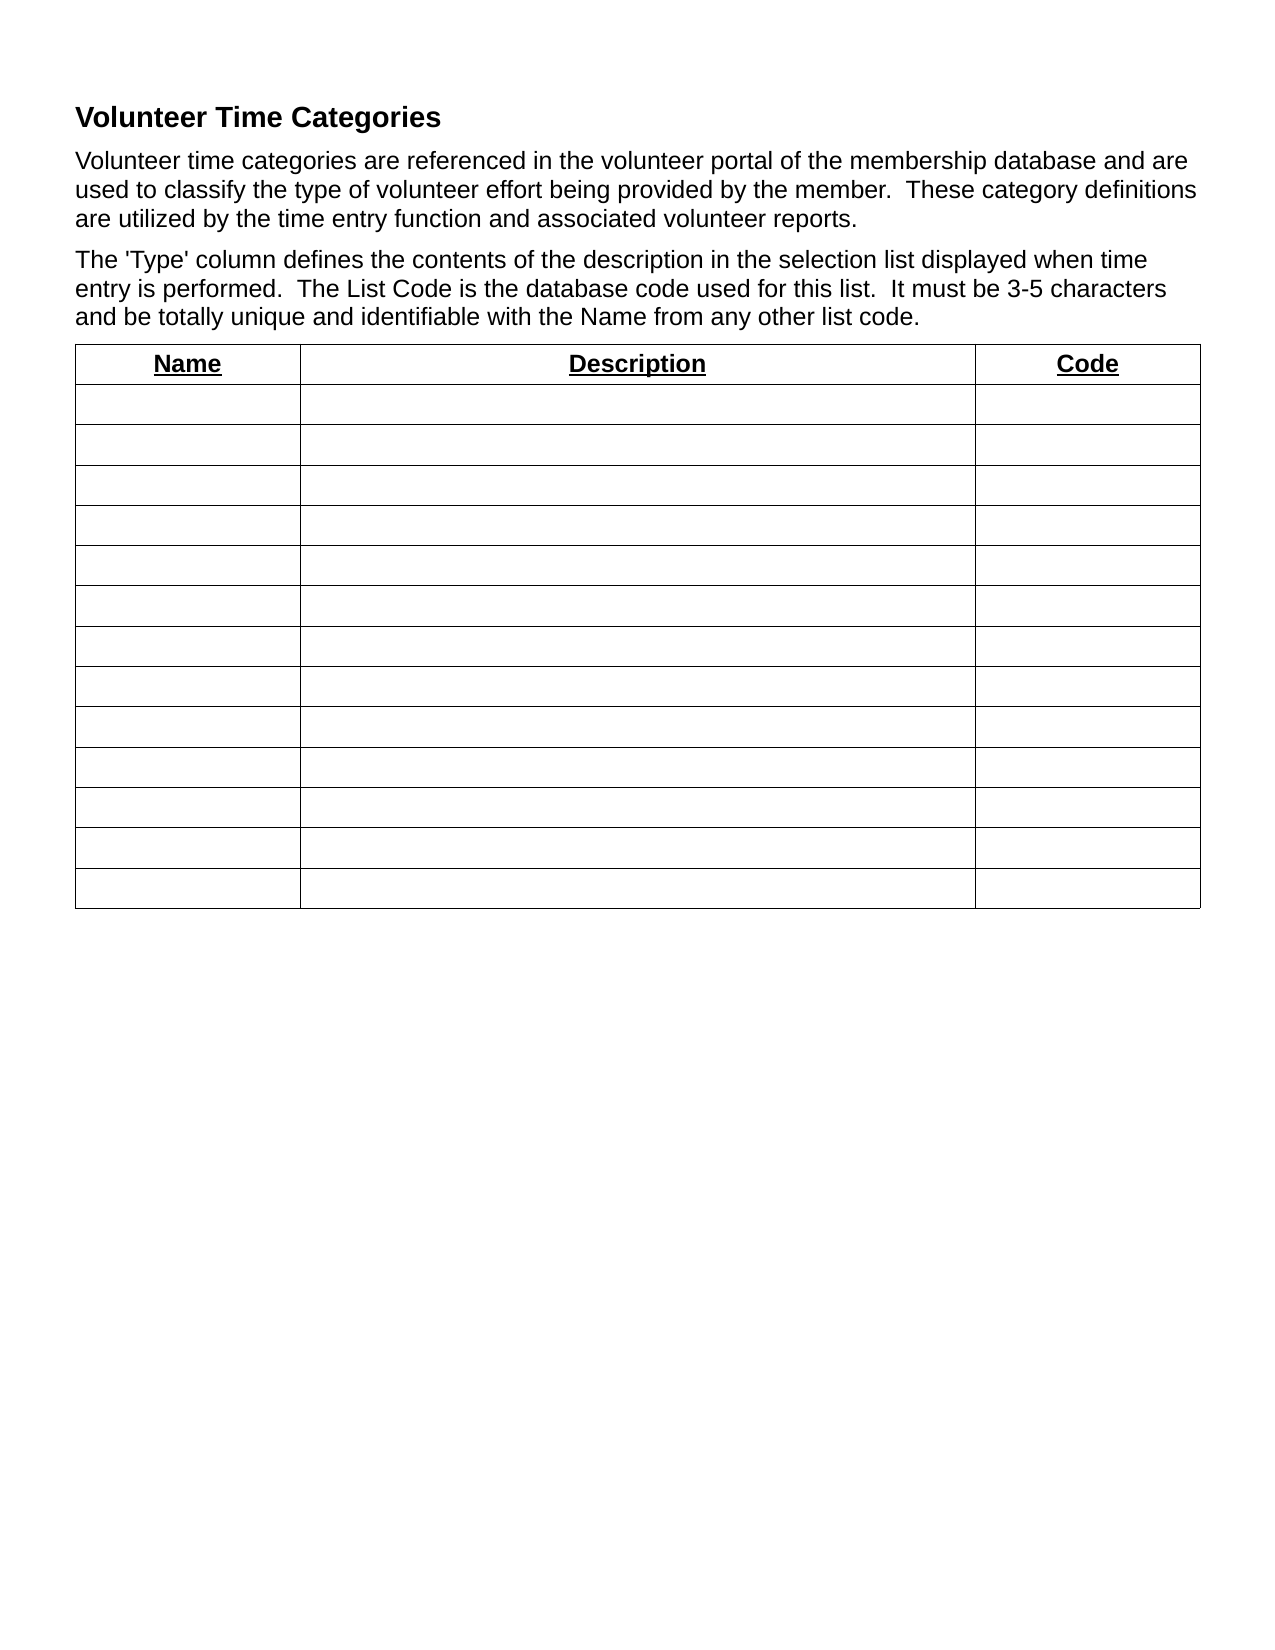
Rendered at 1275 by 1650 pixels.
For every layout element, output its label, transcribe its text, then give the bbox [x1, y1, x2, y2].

table_cell [301, 707, 975, 747]
table_cell [976, 627, 1200, 666]
table_cell [301, 869, 975, 908]
subtitle Volunteer time categories are referenced in the volunteer portal of the membership database and are used to classify the type of volunteer effort being provided by the member. These category definitions are utilized by the time entry function and associated volunteer reports. [75, 146, 1200, 232]
table_cell [76, 466, 300, 505]
table_cell [76, 586, 300, 626]
table_cell [301, 466, 975, 505]
table_cell [976, 869, 1200, 908]
table_cell [301, 586, 975, 626]
table_cell [976, 586, 1200, 626]
subtitle Volunteer Time Categories [75, 100, 1200, 133]
table_cell [976, 425, 1200, 464]
table_cell [301, 385, 975, 424]
table_cell [976, 667, 1200, 706]
table_cell [976, 748, 1200, 787]
table_header Code [976, 345, 1200, 384]
table_cell [301, 788, 975, 827]
table_cell [76, 627, 300, 666]
table_cell [301, 748, 975, 787]
table_cell [301, 506, 975, 545]
table_header Name [76, 345, 300, 384]
table_cell [76, 385, 300, 424]
table_cell [301, 828, 975, 868]
table_cell [76, 788, 300, 827]
table_cell [76, 828, 300, 868]
table_cell [976, 828, 1200, 868]
table_cell [976, 546, 1200, 585]
subtitle The 'Type' column defines the contents of the description in the selection list displayed when time entry is performed. The List Code is the database code used for this list. It must be 3-5 characters and be totally unique and identifiable with the Name from any other list code. [75, 245, 1200, 331]
table_cell [976, 506, 1200, 545]
table_cell [301, 546, 975, 585]
table_cell [76, 667, 300, 706]
table_cell [976, 385, 1200, 424]
table_cell [76, 748, 300, 787]
table_header Description [301, 345, 975, 384]
table_cell [76, 707, 300, 747]
table_cell [301, 425, 975, 464]
table_cell [301, 667, 975, 706]
table_cell [301, 627, 975, 666]
table_cell [976, 707, 1200, 747]
table_cell [976, 788, 1200, 827]
table_cell [76, 506, 300, 545]
table_cell [76, 425, 300, 464]
table_cell [76, 546, 300, 585]
table_cell [976, 466, 1200, 505]
table_cell [76, 869, 300, 908]
